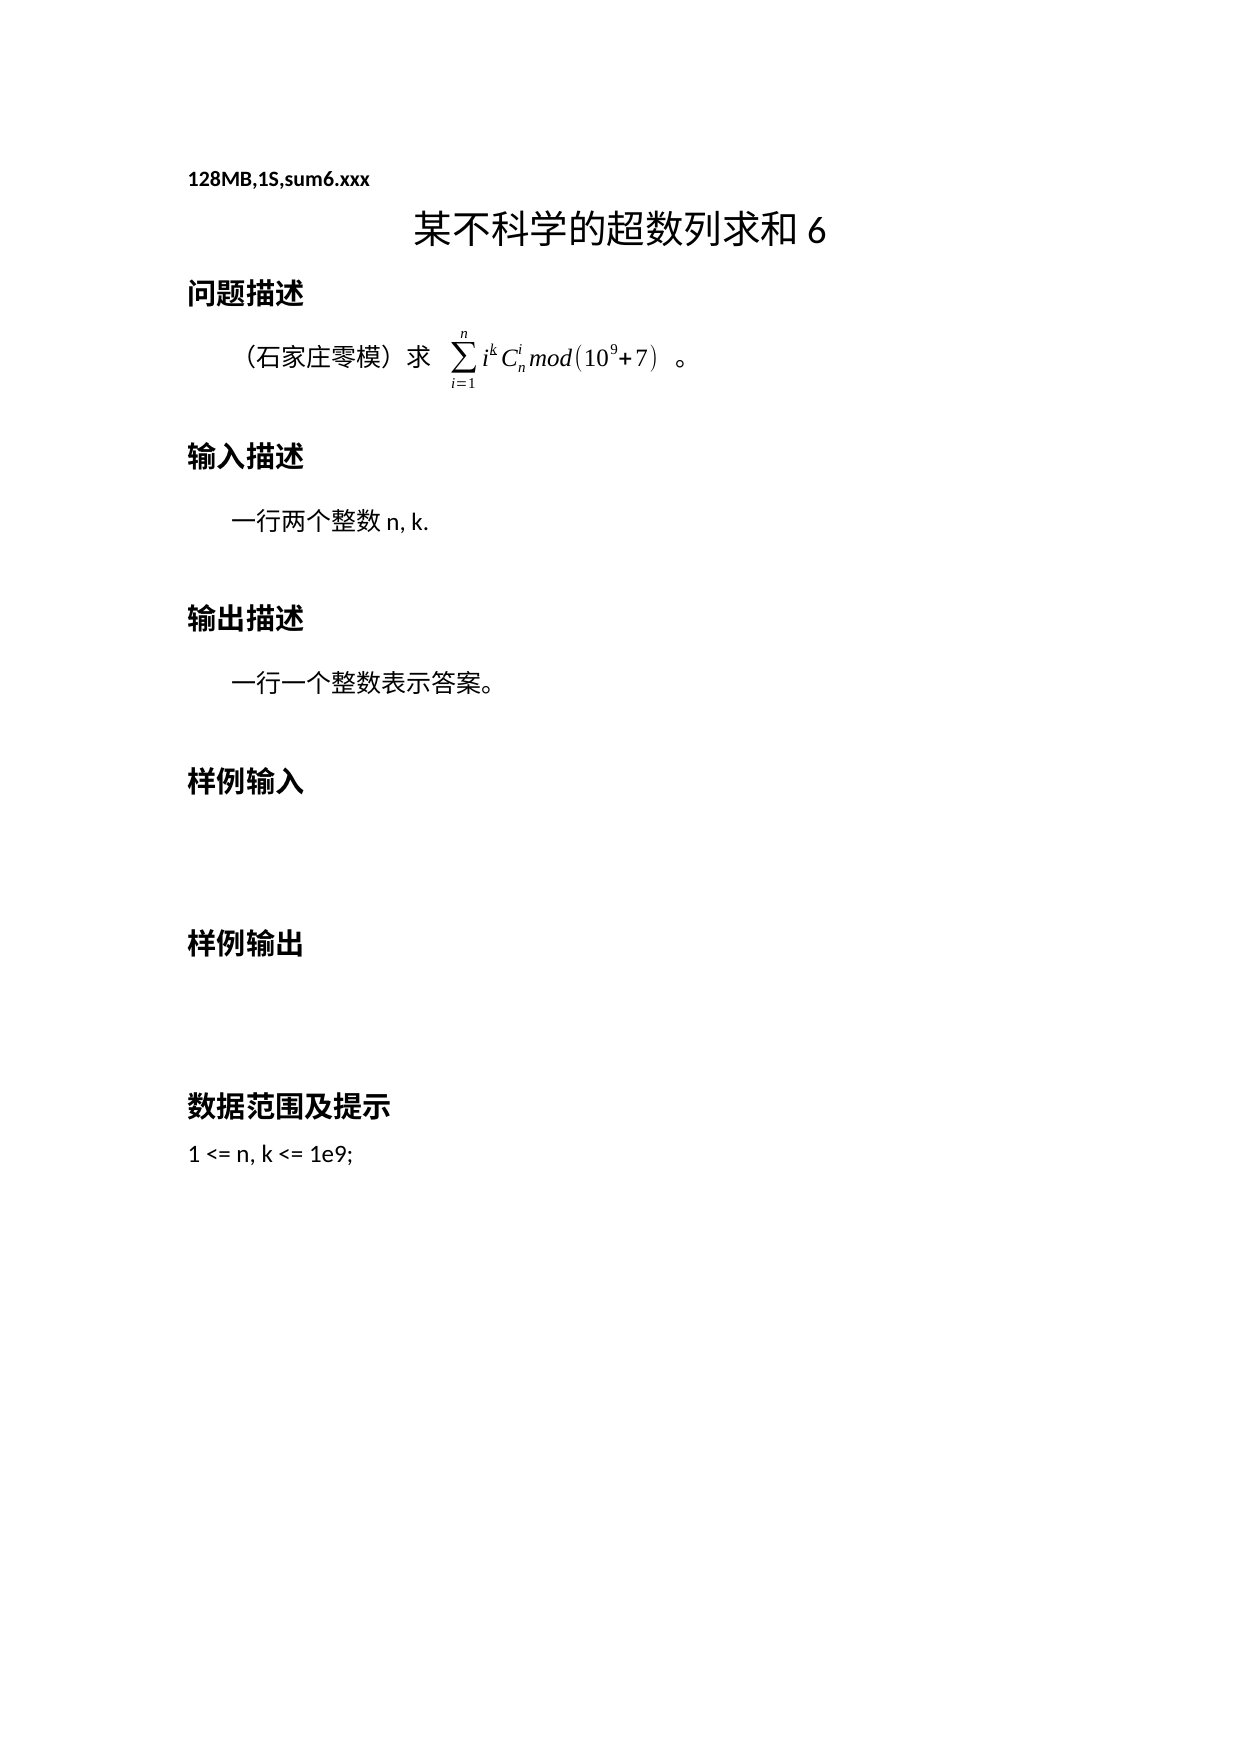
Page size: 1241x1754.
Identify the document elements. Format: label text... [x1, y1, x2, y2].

text 样例输入 [187, 747, 1053, 812]
text 一行一个整数表示答案。 [187, 649, 1053, 714]
text 一行两个整数n, k. [187, 487, 1053, 552]
text 某不科学的超数列求和6 [187, 194, 1053, 259]
text 数据范围及提示 [187, 1072, 1053, 1137]
text 问题描述 [187, 259, 1053, 324]
text （石家庄零模）求。 [187, 324, 1053, 422]
text 输入描述 [187, 422, 1053, 487]
text 样例输出 [187, 909, 1053, 974]
text 输出描述 [187, 584, 1053, 649]
text 1 <= n, k <= 1e9; [187, 1137, 1053, 1169]
text 128MB,1S,sum6.xxx [187, 162, 1053, 194]
